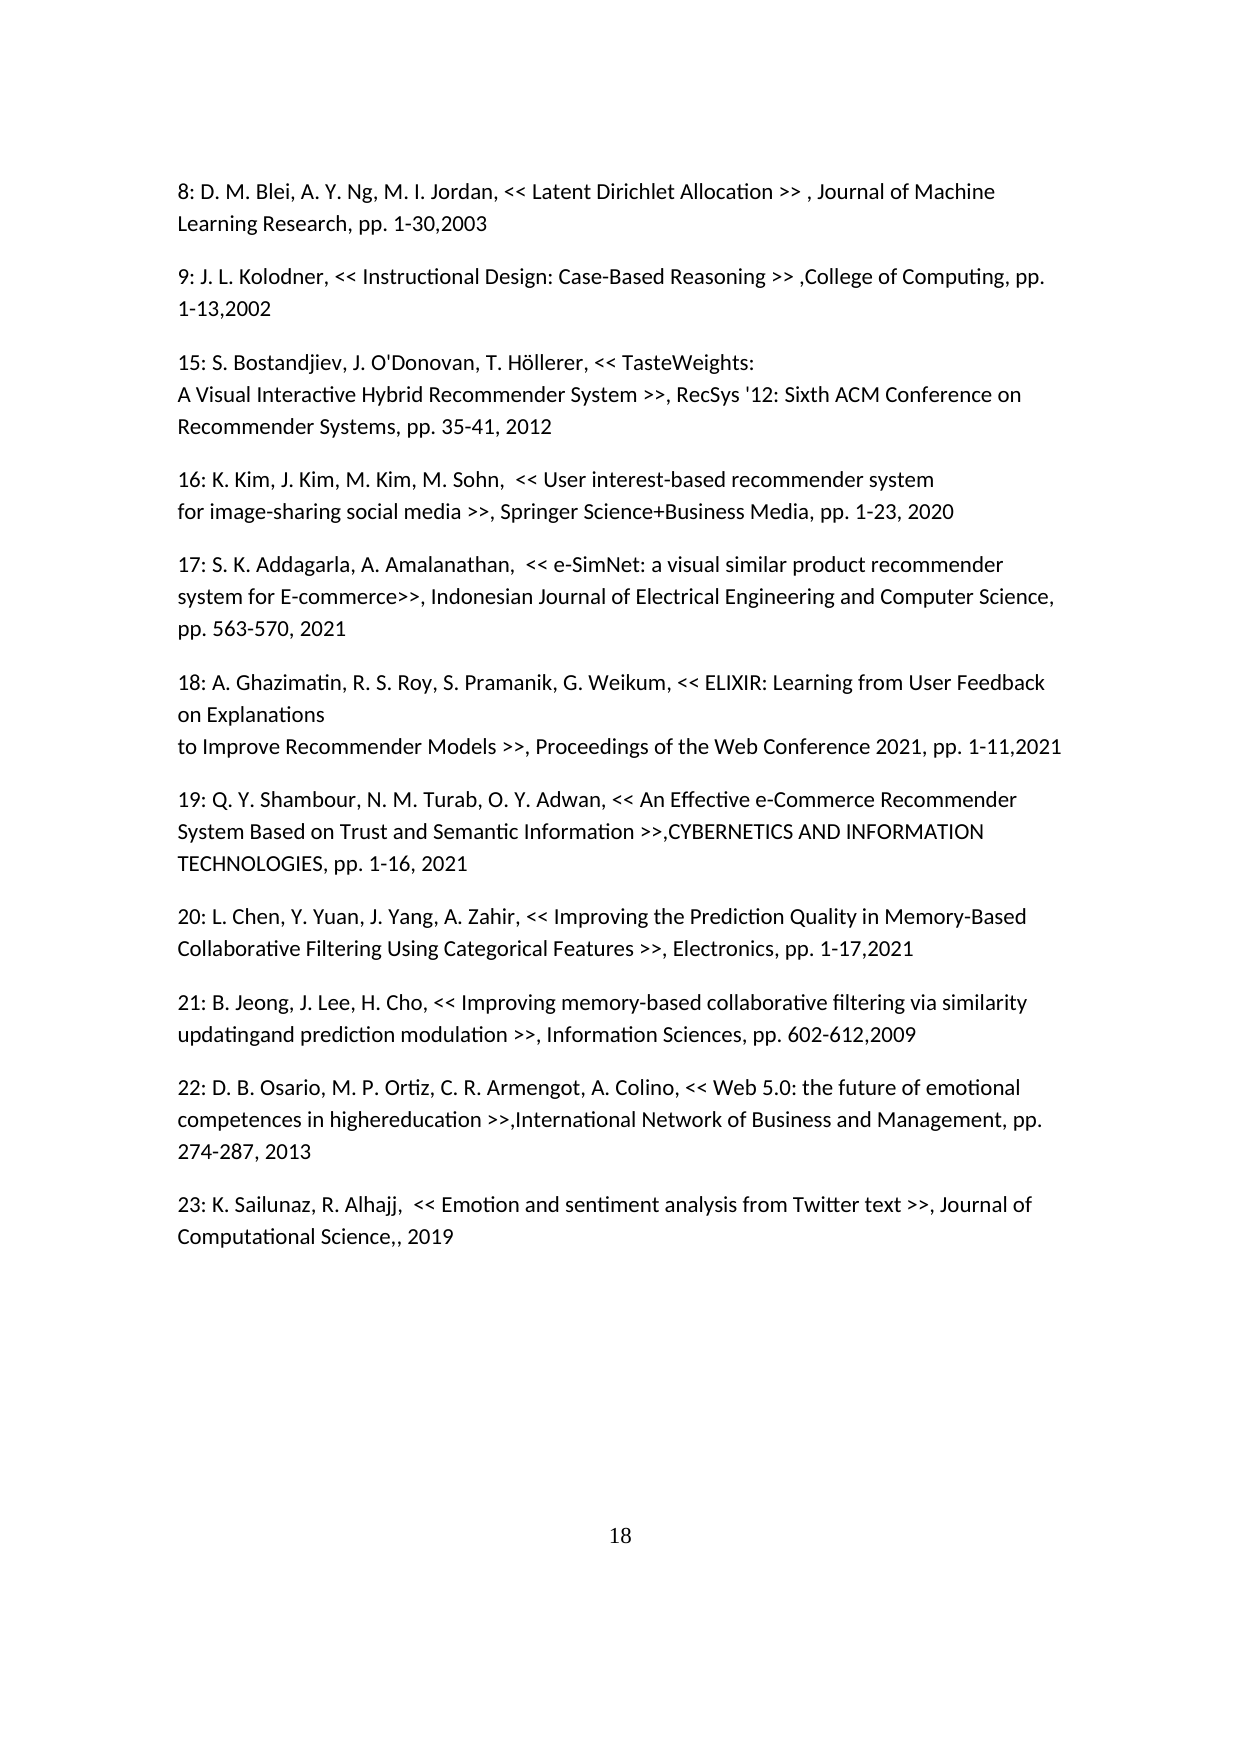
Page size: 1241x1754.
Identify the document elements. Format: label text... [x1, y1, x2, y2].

text 23: K. Sailunaz, R. Alhajj, << Emotion and sentiment analysis from Twitter text >>, Journal of Computational Science,, 2019 [177, 1190, 1063, 1250]
text 15: S. Bostandjiev, J. O'Donovan, T. Höllerer, << TasteWeights: A Visual Interactive Hybrid Recommender System >>, RecSys '12: Sixth ACM Conference on Recommender Systems, pp. 35-41, 2012 [177, 348, 1063, 440]
text 22: D. B. Osario, M. P. Ortiz, C. R. Armengot, A. Colino, << Web 5.0: the future of emotional competences in highereducation >>,International Network of Business and Management, pp. 274-287, 2013 [177, 1073, 1063, 1165]
text 16: K. Kim, J. Kim, M. Kim, M. Sohn, << User interest-based recommender system for image-sharing social media >>, Springer Science+Business Media, pp. 1-23, 2020 [177, 465, 1063, 525]
text 21: B. Jeong, J. Lee, H. Cho, << Improving memory-based collaborative filtering via similarity updatingand prediction modulation >>, Information Sciences, pp. 602-612,2009 [177, 988, 1063, 1048]
text 18: A. Ghazimatin, R. S. Roy, S. Pramanik, G. Weikum, << ELIXIR: Learning from User Feedback on Explanations to Improve Recommender Models >>, Proceedings of the Web Conference 2021, pp. 1-11,2021 [177, 668, 1063, 760]
text 19: Q. Y. Shambour, N. M. Turab, O. Y. Adwan, << An Effective e-Commerce Recommender System Based on Trust and Semantic Information >>,CYBERNETICS AND INFORMATION TECHNOLOGIES, pp. 1-16, 2021 [177, 785, 1063, 877]
text 8: D. M. Blei, A. Y. Ng, M. I. Jordan, << Latent Dirichlet Allocation >> , Journal of Machine Learning Research, pp. 1-30,2003 [177, 177, 1063, 237]
text 17: S. K. Addagarla, A. Amalanathan, << e-SimNet: a visual similar product recommender system for E-commerce>>, Indonesian Journal of Electrical Engineering and Computer Science, pp. 563-570, 2021 [177, 550, 1063, 643]
text 20: L. Chen, Y. Yuan, J. Yang, A. Zahir, << Improving the Prediction Quality in Memory-Based Collaborative Filtering Using Categorical Features >>, Electronics, pp. 1-17,2021 [177, 902, 1063, 963]
text 9: J. L. Kolodner, << Instructional Design: Case-Based Reasoning >> ,College of Computing, pp. 1-13,2002 [177, 262, 1063, 323]
